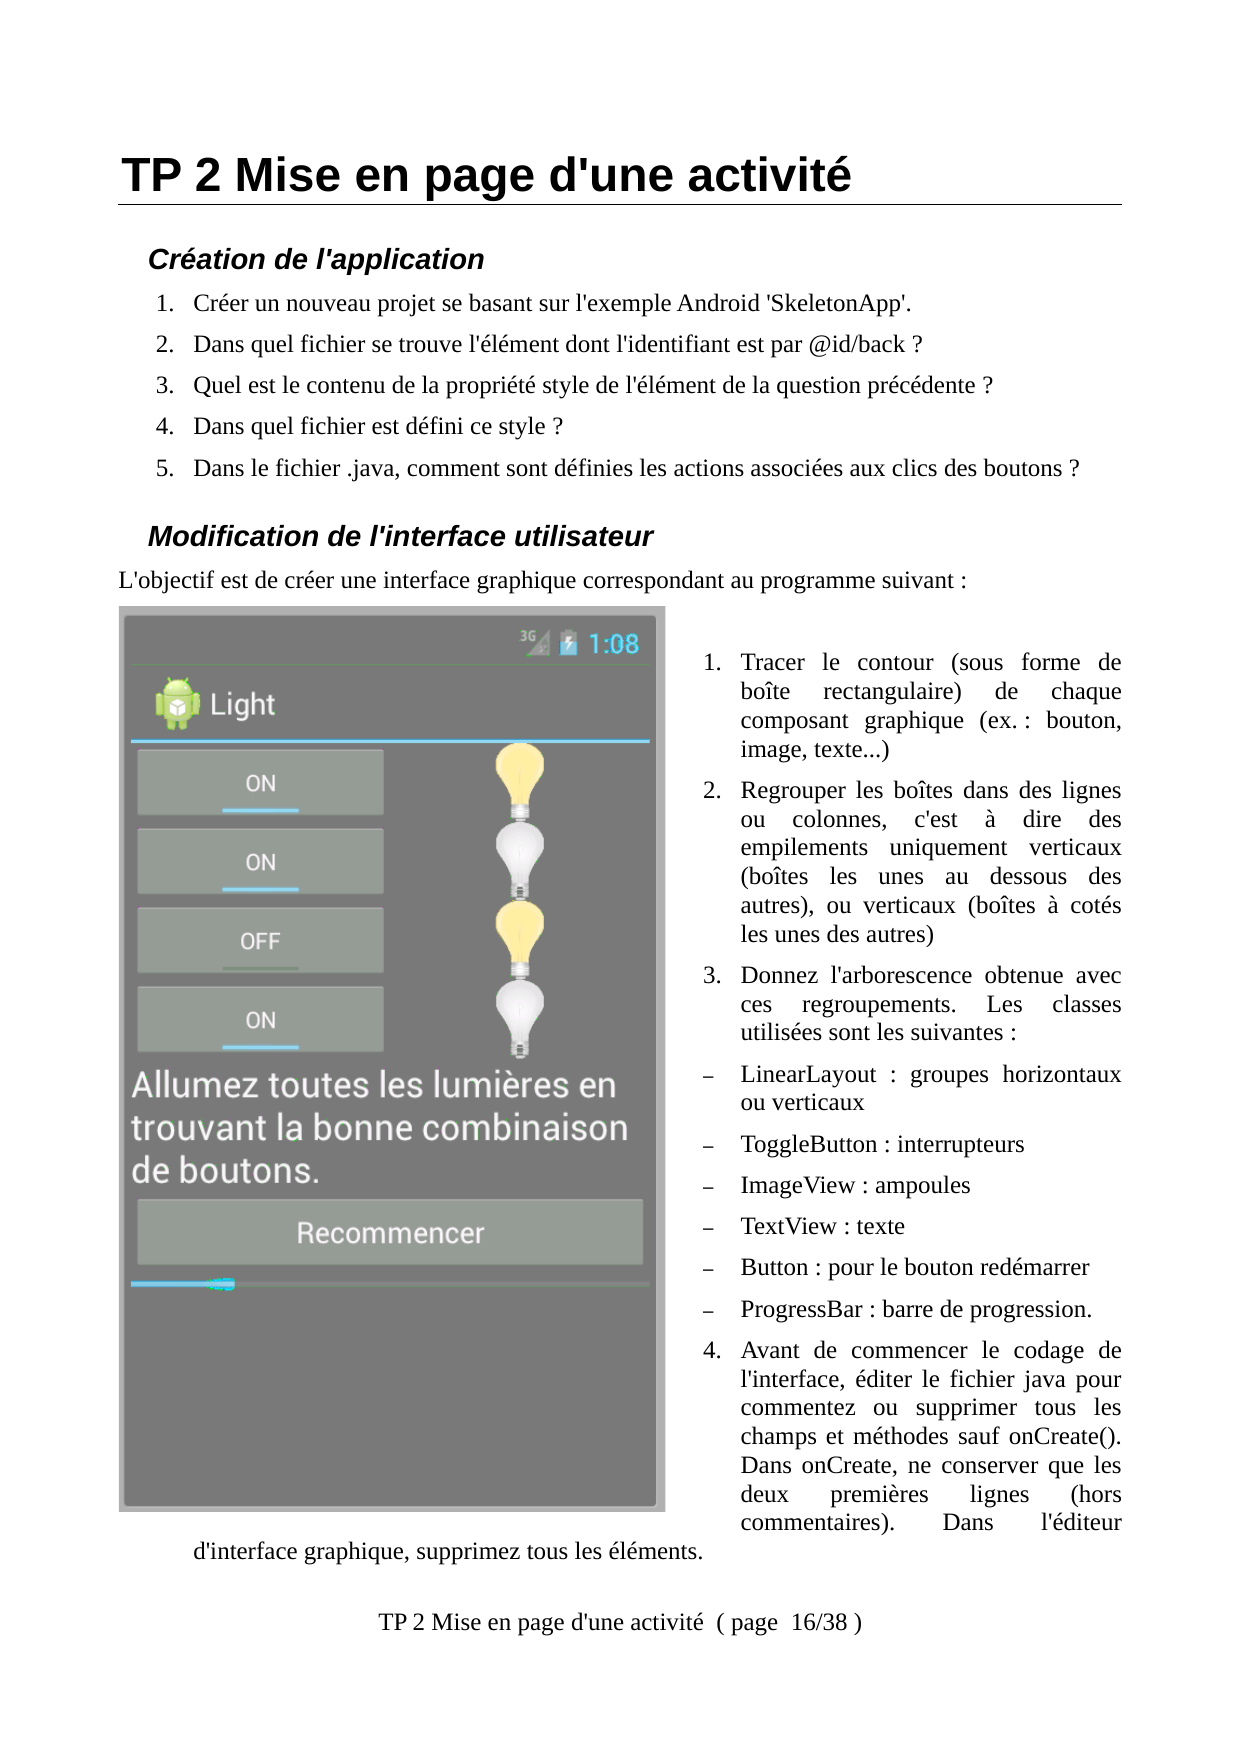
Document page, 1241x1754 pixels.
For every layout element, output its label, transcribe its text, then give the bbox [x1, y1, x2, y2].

list Créer un nouveau projet se basant sur l'exemple Android 'SkeletonApp'. [156, 288, 1122, 316]
list Quel est le contenu de la propriété style de l'élément de la question précédente ? [156, 370, 1122, 399]
picture [118, 606, 666, 1512]
list ToggleButton : interrupteurs [666, 1129, 1122, 1157]
list Button : pour le bouton redémarrer [666, 1252, 1122, 1281]
list TextView : texte [666, 1211, 1122, 1240]
subtitle Modification de l'interface utilisateur [118, 519, 1122, 552]
text L'objectif est de créer une interface graphique correspondant au programme suivant : [118, 565, 1122, 594]
list ProgressBar : barre de progression. [666, 1294, 1122, 1322]
list Avant de commencer le codage de l'interface, éditer le fichier java pour commentez ou supprimer tous les champs et méthodes sauf onCreate(). Dans onCreate, ne conserver que les deux premières lignes (hors commentaires). Dans l'éditeur d'interface graphique, supprimez tous les éléments. [156, 1335, 1122, 1565]
list Tracer le contour (sous forme de boîte rectangulaire) de chaque composant graphique (ex. : bouton, image, texte...) [666, 647, 1122, 762]
list Regrouper les boîtes dans des lignes ou colonnes, c'est à dire des empilements uniquement verticaux (boîtes les unes au dessous des autres), ou verticaux (boîtes à cotés les unes des autres) [666, 775, 1122, 947]
list Donnez l'arborescence obtenue avec ces regroupements. Les classes utilisées sont les suivantes : [666, 960, 1122, 1046]
subtitle Création de l'application [118, 242, 1122, 275]
list Dans quel fichier est défini ce style ? [156, 411, 1122, 440]
list Dans le fichier .java, comment sont définies les actions associées aux clics des boutons ? [156, 453, 1122, 481]
list ImageView : ampoules [666, 1170, 1122, 1199]
list LinearLayout : groupes horizontaux ou verticaux [666, 1059, 1122, 1116]
list Dans quel fichier se trouve l'élément dont l'identifiant est par @id/back ? [156, 329, 1122, 358]
subtitle TP 2 Mise en page d'une activité [118, 143, 1122, 204]
